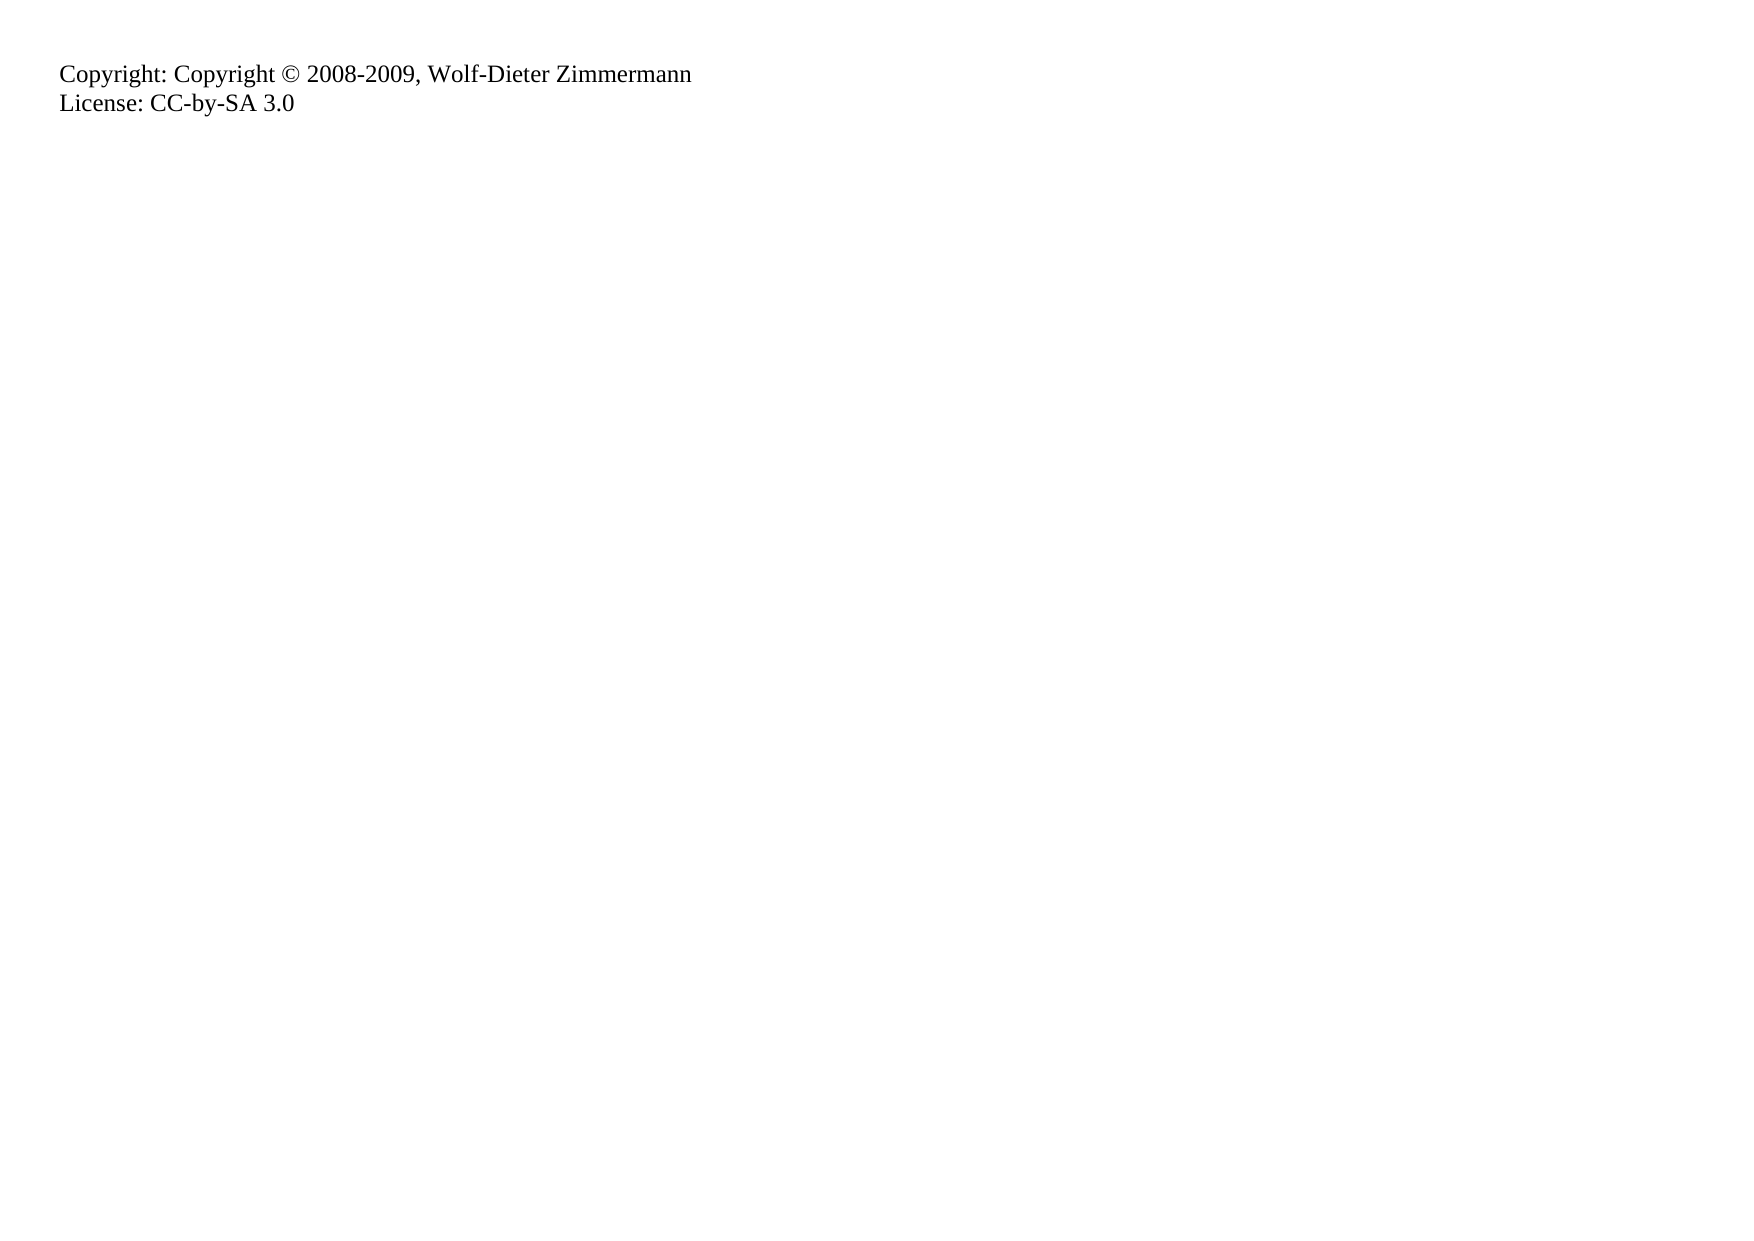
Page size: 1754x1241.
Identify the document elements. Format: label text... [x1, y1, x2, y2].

text Copyright: Copyright © 2008-2009, Wolf-Dieter Zimmermann [59, 59, 1695, 88]
text License: CC-by-SA 3.0 [59, 88, 1695, 117]
